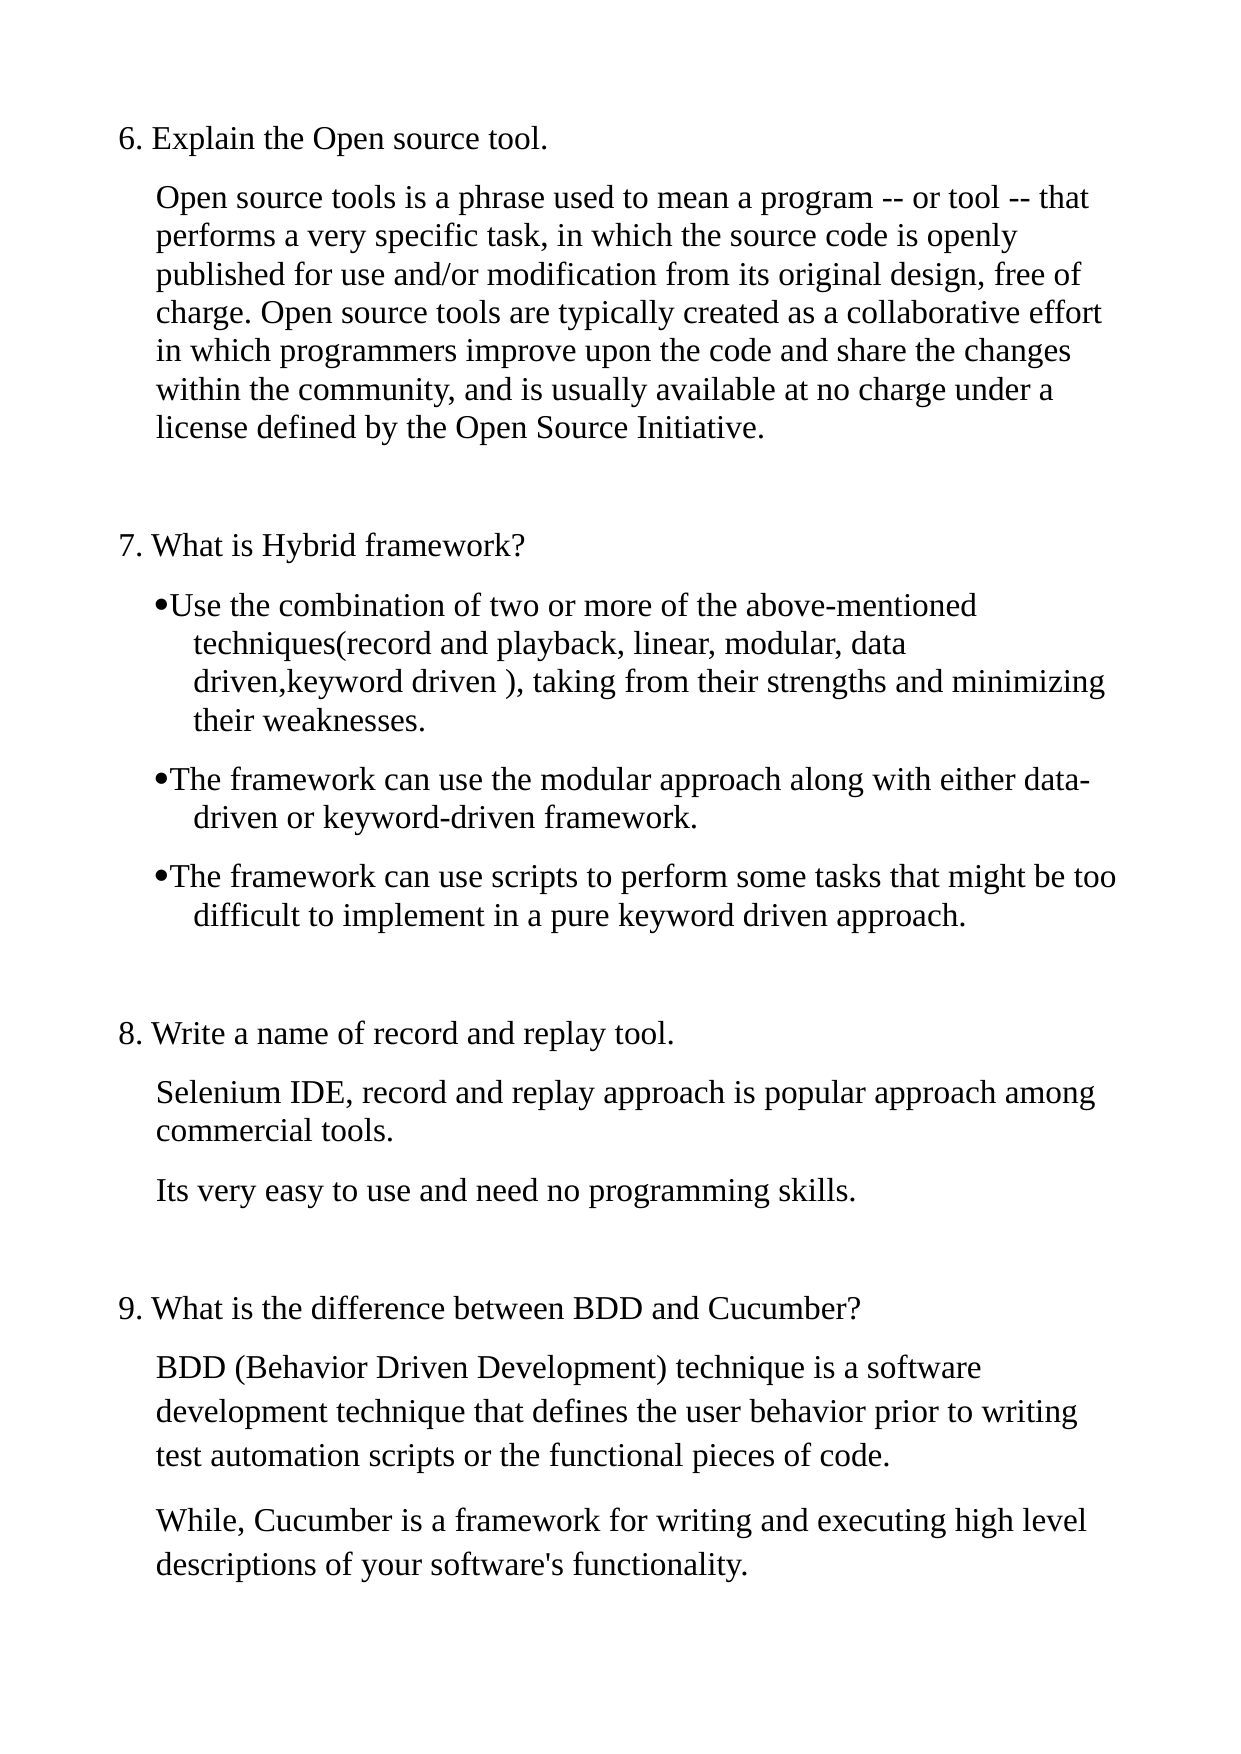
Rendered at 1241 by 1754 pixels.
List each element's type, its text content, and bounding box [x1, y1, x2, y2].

text 8. Write a name of record and replay tool. [118, 1013, 1122, 1051]
text 7. What is Hybrid framework? [118, 526, 1122, 564]
text 6. Explain the Open source tool. [118, 118, 1122, 156]
list Use the combination of two or more of the above-mentioned techniques(record and playback, linear, modular, data driven,keyword driven ), taking from their strengths and minimizing their weaknesses. [156, 585, 1122, 738]
text While, Cucumber is a framework for writing and executing high level descriptions of your software's functionality. [118, 1500, 1122, 1583]
list The framework can use the modular approach along with either data-driven or keyword-driven framework. [156, 759, 1122, 836]
text Selenium IDE, record and replay approach is popular approach among commercial tools. [118, 1072, 1122, 1149]
list The framework can use scripts to perform some tasks that might be too difficult to implement in a pure keyword driven approach. [156, 856, 1122, 933]
text Its very easy to use and need no programming skills. [118, 1170, 1122, 1208]
text 9. What is the difference between BDD and Cucumber? [118, 1288, 1122, 1326]
text Open source tools is a phrase used to mean a program -- or tool -- that performs a very specific task, in which the source code is openly published for use and/or modification from its original design, free of charge. Open source tools are typically created as a collaborative effort in which programmers improve upon the code and share the changes within the community, and is usually available at no charge under a license defined by the Open Source Initiative. [118, 177, 1122, 446]
text BDD (Behavior Driven Development) technique is a software development technique that defines the user behavior prior to writing test automation scripts or the functional pieces of code. [118, 1347, 1122, 1474]
